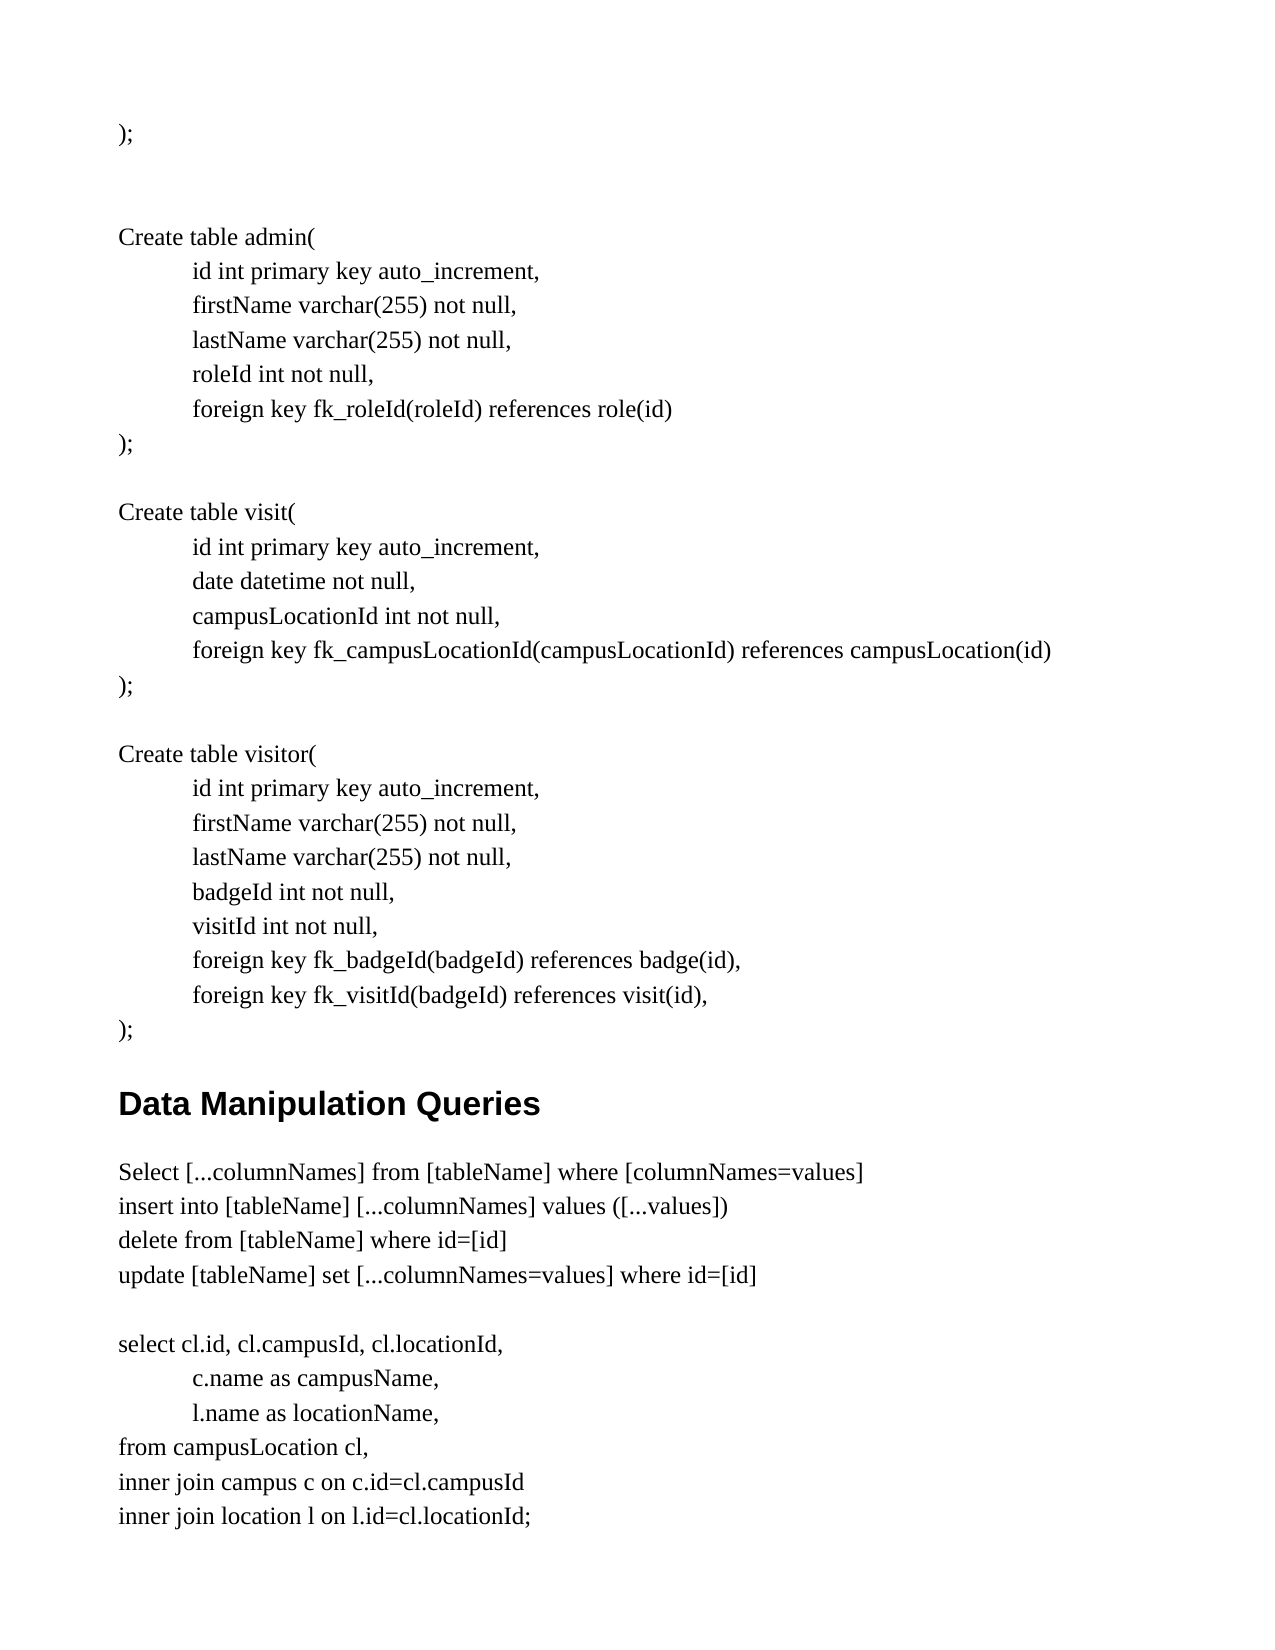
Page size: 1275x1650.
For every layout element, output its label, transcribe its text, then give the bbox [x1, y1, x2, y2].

text c.name as campusName, [118, 1363, 1157, 1392]
text visitId int not null, [118, 911, 1157, 940]
text ); [118, 428, 1157, 457]
text Create table admin( [118, 222, 1157, 250]
text foreign key fk_badgeId(badgeId) references badge(id), [118, 946, 1157, 974]
text ); [118, 118, 1157, 147]
text update [tableName] set [...columnNames=values] where id=[id] [118, 1260, 1157, 1289]
text Select [...columnNames] from [tableName] where [columnNames=values] [118, 1157, 1157, 1185]
text Create table visit( [118, 497, 1157, 526]
text foreign key fk_roleId(roleId) references role(id) [118, 394, 1157, 423]
text ); [118, 670, 1157, 698]
text foreign key fk_visitId(badgeId) references visit(id), [118, 980, 1157, 1009]
text foreign key fk_campusLocationId(campusLocationId) references campusLocation(id) [118, 635, 1157, 664]
subtitle Data Manipulation Queries [118, 1083, 1157, 1122]
text badgeId int not null, [118, 877, 1157, 905]
text Create table visitor( [118, 739, 1157, 767]
text id int primary key auto_increment, firstName varchar(255) not null, [118, 256, 1157, 319]
text insert into [tableName] [...columnNames] values ([...values]) [118, 1191, 1157, 1220]
text id int primary key auto_increment, firstName varchar(255) not null, [118, 773, 1157, 836]
text from campusLocation cl, [118, 1432, 1157, 1461]
text inner join campus c on c.id=cl.campusId [118, 1467, 1157, 1496]
text id int primary key auto_increment, date datetime not null, [118, 532, 1157, 595]
text roleId int not null, [118, 359, 1157, 388]
text select cl.id, cl.campusId, cl.locationId, [118, 1329, 1157, 1358]
text campusLocationId int not null, [118, 601, 1157, 629]
text delete from [tableName] where id=[id] [118, 1226, 1157, 1254]
text inner join location l on l.id=cl.locationId; [118, 1501, 1157, 1530]
text l.name as locationName, [118, 1398, 1157, 1427]
text ); [118, 1014, 1157, 1043]
text lastName varchar(255) not null, [118, 325, 1157, 354]
text lastName varchar(255) not null, [118, 842, 1157, 871]
